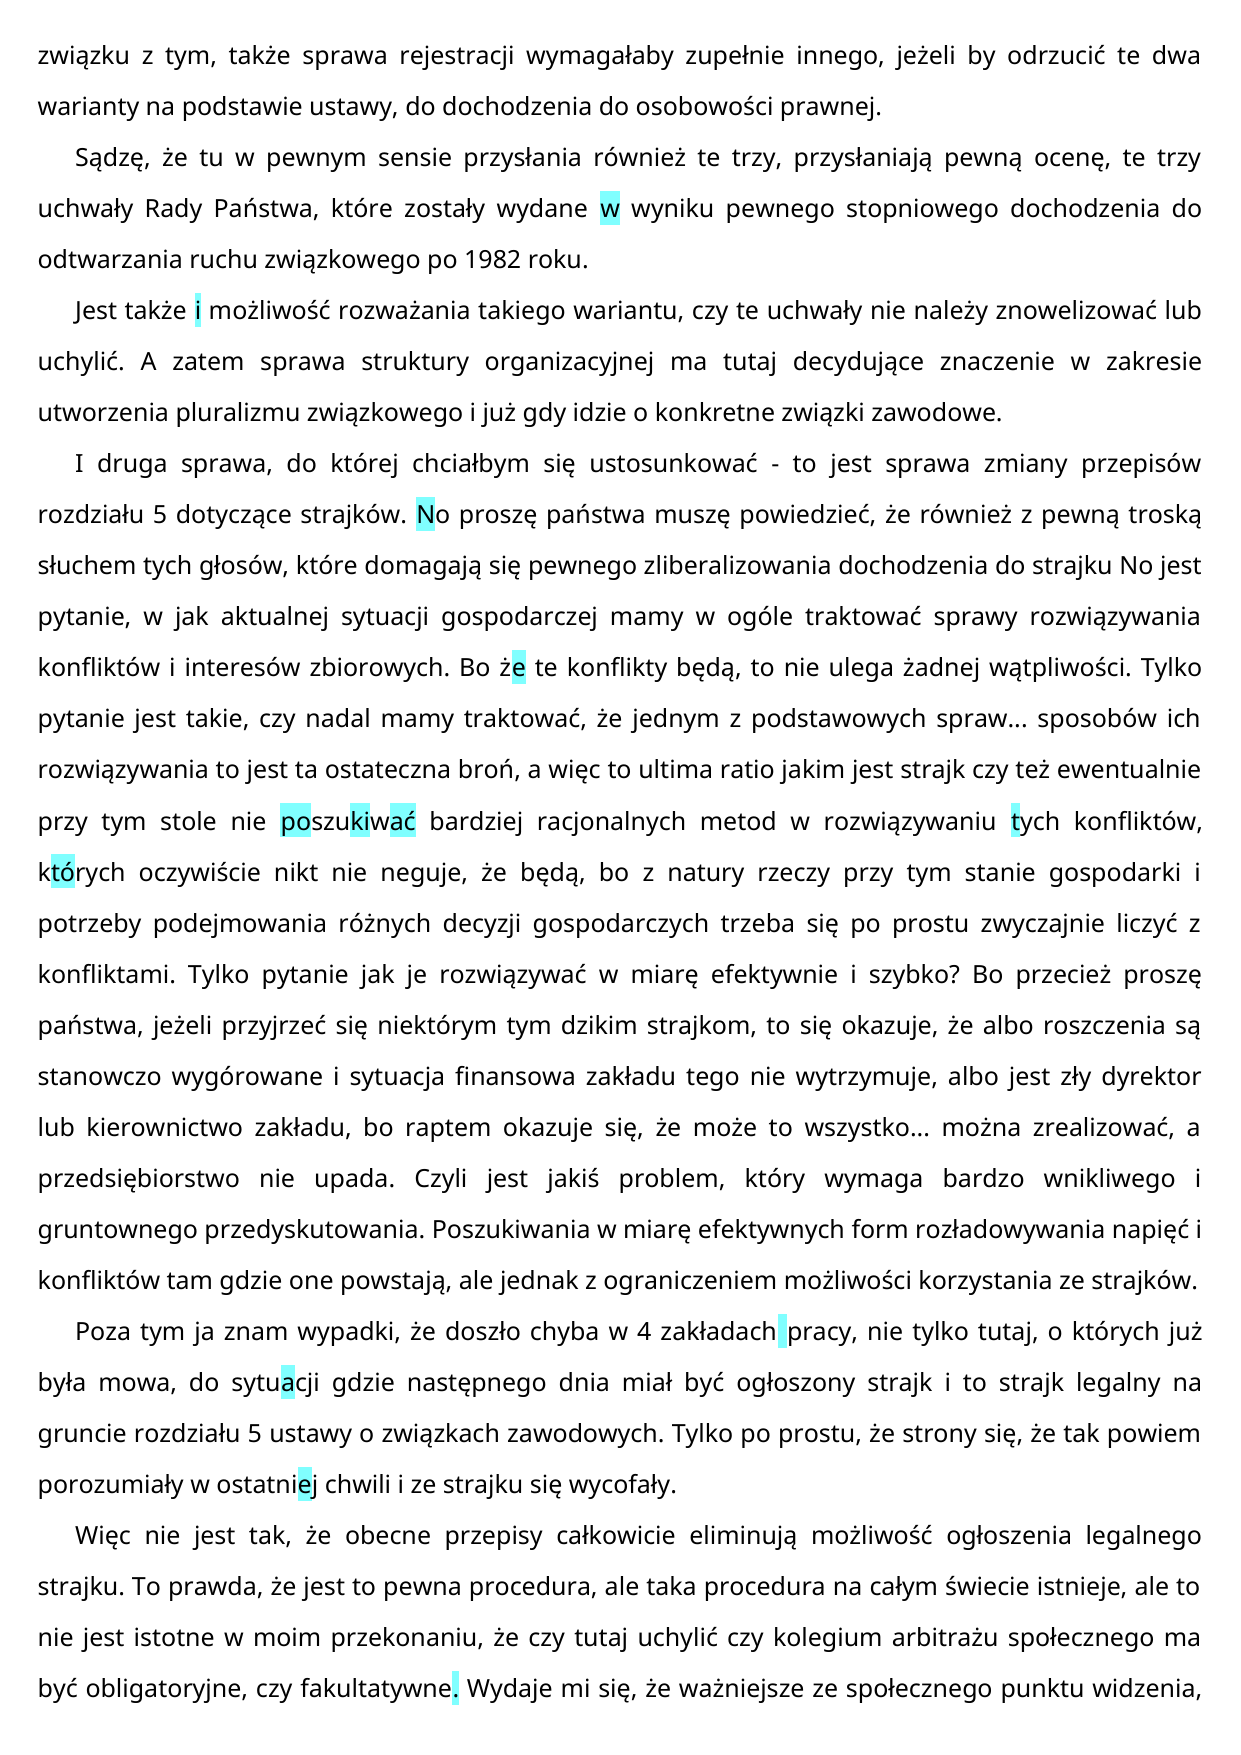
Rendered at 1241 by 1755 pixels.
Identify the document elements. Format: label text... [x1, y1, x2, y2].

text Sądzę, że tu w pewnym sensie przysłania również te trzy, przysłaniają pewną ocenę, te trzy uchwały Rady Państwa, które zostały wydane w wyniku pewnego stopniowego dochodzenia do odtwarzania ruchu związkowego po 1982 roku. [37, 139, 1203, 276]
text Jest także i możliwość rozważania takiego wariantu, czy te uchwały nie należy znowelizować lub uchylić. A zatem sprawa struktury organizacyjnej ma tutaj decydujące znaczenie w zakresie utworzenia pluralizmu związkowego i już gdy idzie o konkretne związki zawodowe. [37, 293, 1203, 429]
text Więc nie jest tak, że obecne przepisy całkowicie eliminują możliwość ogłoszenia legalnego strajku. To prawda, że jest to pewna procedura, ale taka procedura na całym świecie istnieje, ale to nie jest istotne w moim przekonaniu, że czy tutaj uchylić czy kolegium arbitrażu społecznego ma być obligatoryjne, czy fakultatywne. Wydaje mi się, że ważniejsze ze społecznego punktu widzenia, [37, 1518, 1203, 1705]
text związku z tym, także sprawa rejestracji wymagałaby zupełnie innego, jeżeli by odrzucić te dwa warianty na podstawie ustawy, do dochodzenia do osobowości prawnej. [37, 37, 1203, 123]
text I druga sprawa, do której chciałbym się ustosunkować - to jest sprawa zmiany przepisów rozdziału 5 dotyczące strajków. No proszę państwa muszę powiedzieć, że również z pewną troską słuchem tych głosów, które domagają się pewnego zliberalizowania dochodzenia do strajku No jest pytanie, w jak aktualnej sytuacji gospodarczej mamy w ogóle traktować sprawy rozwiązywania konfliktów i interesów zbiorowych. Bo że te konflikty będą, to nie ulega żadnej wątpliwości. Tylko pytanie jest takie, czy nadal mamy traktować, że jednym z podstawowych spraw... sposobów ich rozwiązywania to jest ta ostateczna broń, a więc to ultima ratio jakim jest strajk czy też ewentualnie przy tym stole nie poszukiwać bardziej racjonalnych metod w rozwiązywaniu tych konfliktów, których oczywiście nikt nie neguje, że będą, bo z natury rzeczy przy tym stanie gospodarki i potrzeby podejmowania różnych decyzji gospodarczych trzeba się po prostu zwyczajnie liczyć z konfliktami. Tylko pytanie jak je rozwiązywać w miarę efektywnie i szybko? Bo przecież proszę państwa, jeżeli przyjrzeć się niektórym tym dzikim strajkom, to się okazuje, że albo roszczenia są stanowczo wygórowane i sytuacja finansowa zakładu tego nie wytrzymuje, albo jest zły dyrektor lub kierownictwo zakładu, bo raptem okazuje się, że może to wszystko... można zrealizować, a przedsiębiorstwo nie upada. Czyli jest jakiś problem, który wymaga bardzo wnikliwego i gruntownego przedyskutowania. Poszukiwania w miarę efektywnych form rozładowywania napięć i konfliktów tam gdzie one powstają, ale jednak z ograniczeniem możliwości korzystania ze strajków. [37, 446, 1203, 1297]
text Poza tym ja znam wypadki, że doszło chyba w 4 zakładach pracy, nie tylko tutaj, o których już była mowa, do sytuacji gdzie następnego dnia miał być ogłoszony strajk i to strajk legalny na gruncie rozdziału 5 ustawy o związkach zawodowych. Tylko po prostu, że strony się, że tak powiem porozumiały w ostatniej chwili i ze strajku się wycofały. [37, 1313, 1203, 1501]
